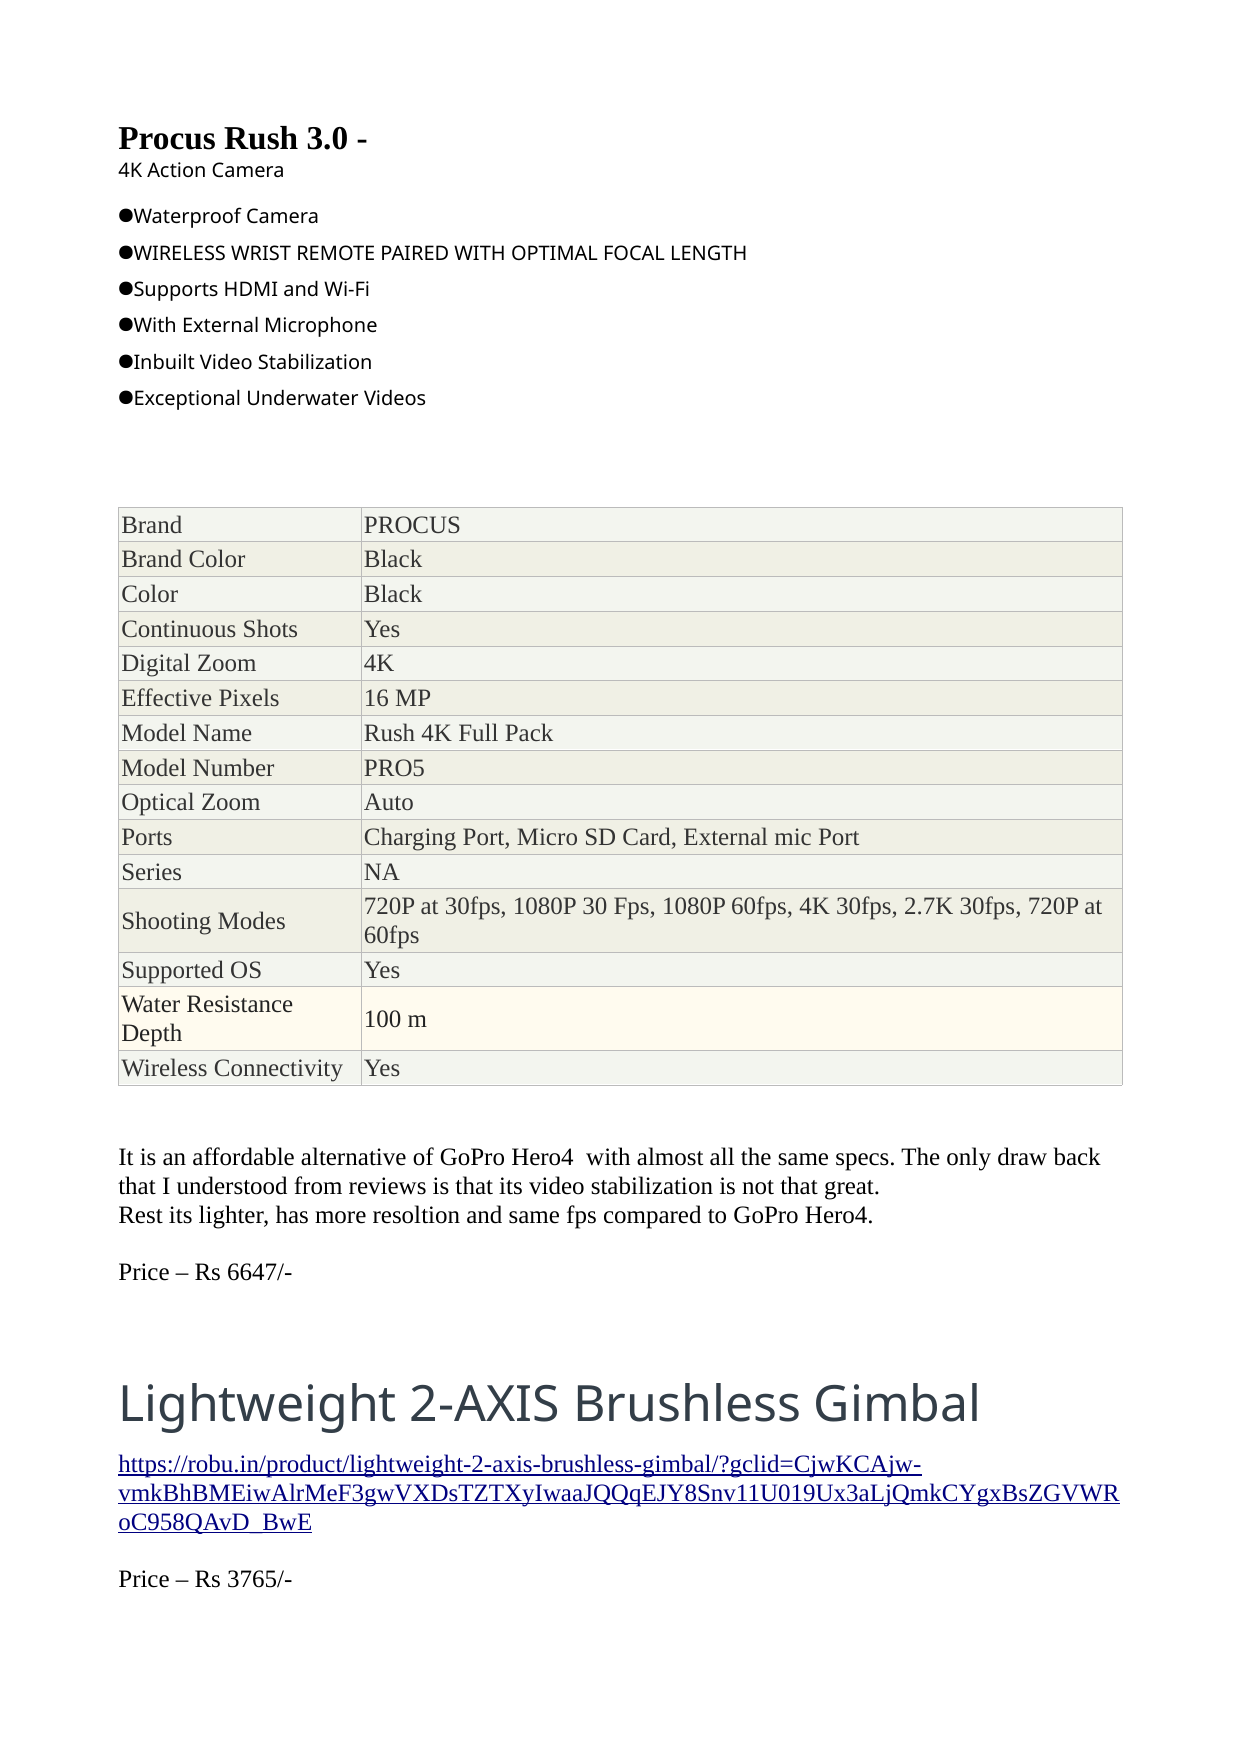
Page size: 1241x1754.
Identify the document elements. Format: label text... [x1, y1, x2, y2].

table_cell Rush 4K Full Pack [362, 716, 1122, 749]
text 4K Action Camera [118, 156, 1122, 184]
table_cell Continuous Shots [119, 612, 361, 646]
table_cell Model Name [119, 716, 361, 749]
table_cell Yes [362, 1051, 1122, 1084]
table_cell Shooting Modes [119, 889, 361, 952]
list Waterproof Camera [118, 202, 1122, 230]
table_cell Ports [119, 820, 361, 854]
table_cell Auto [362, 785, 1122, 819]
table_cell 16 MP [362, 681, 1122, 715]
table_cell PRO5 [362, 751, 1122, 784]
table_cell 4K [362, 647, 1122, 680]
table_cell Series [119, 855, 361, 888]
text Price – Rs 3765/- [118, 1564, 1122, 1593]
list Inbuilt Video Stabilization [118, 348, 1122, 375]
text https://robu.in/product/lightweight-2-axis-brushless-gimbal/?gclid=CjwKCAjw-vmkBhBMEiwAlrMeF3gwVXDsTZTXyIwaaJQQqEJY8Snv11U019Ux3aLjQmkCYgxBsZGVWRoC958QAvD_BwE [118, 1449, 1122, 1535]
table_cell Optical Zoom [119, 785, 361, 819]
text Rest its lighter, has more resoltion and same fps compared to GoPro Hero4. [118, 1200, 1122, 1228]
table_cell Supported OS [119, 953, 361, 986]
table_cell Digital Zoom [119, 647, 361, 680]
table_cell 100 m [362, 987, 1122, 1050]
list Supports HDMI and Wi-Fi [118, 275, 1122, 302]
table_cell NA [362, 855, 1122, 888]
table_cell Water Resistance Depth [119, 987, 361, 1050]
table_cell Color [119, 577, 361, 611]
table_cell Black [362, 542, 1122, 576]
table_cell Effective Pixels [119, 681, 361, 715]
text Price – Rs 6647/- [118, 1257, 1122, 1286]
table_cell Black [362, 577, 1122, 611]
table_cell Wireless Connectivity [119, 1051, 361, 1084]
table_cell Model Number [119, 751, 361, 784]
table_cell Charging Port, Micro SD Card, External mic Port [362, 820, 1122, 854]
table_header PROCUS [362, 508, 1122, 541]
list WIRELESS WRIST REMOTE PAIRED WITH OPTIMAL FOCAL LENGTH [118, 239, 1122, 266]
table_cell Brand Color [119, 542, 361, 576]
list Exceptional Underwater Videos [118, 384, 1122, 411]
subtitle Lightweight 2-AXIS Brushless Gimbal [118, 1368, 1122, 1437]
text It is an affordable alternative of GoPro Hero4 with almost all the same specs. The only draw back that I understood from reviews is that its video stabilization is not that great. [118, 1142, 1122, 1200]
table_cell Yes [362, 612, 1122, 646]
table_header Brand [119, 508, 361, 541]
table_cell 720P at 30fps, 1080P 30 Fps, 1080P 60fps, 4K 30fps, 2.7K 30fps, 720P at 60fps [362, 889, 1122, 952]
list With External Microphone [118, 311, 1122, 339]
text Procus Rush 3.0 - [118, 118, 1122, 156]
table_cell Yes [362, 953, 1122, 986]
